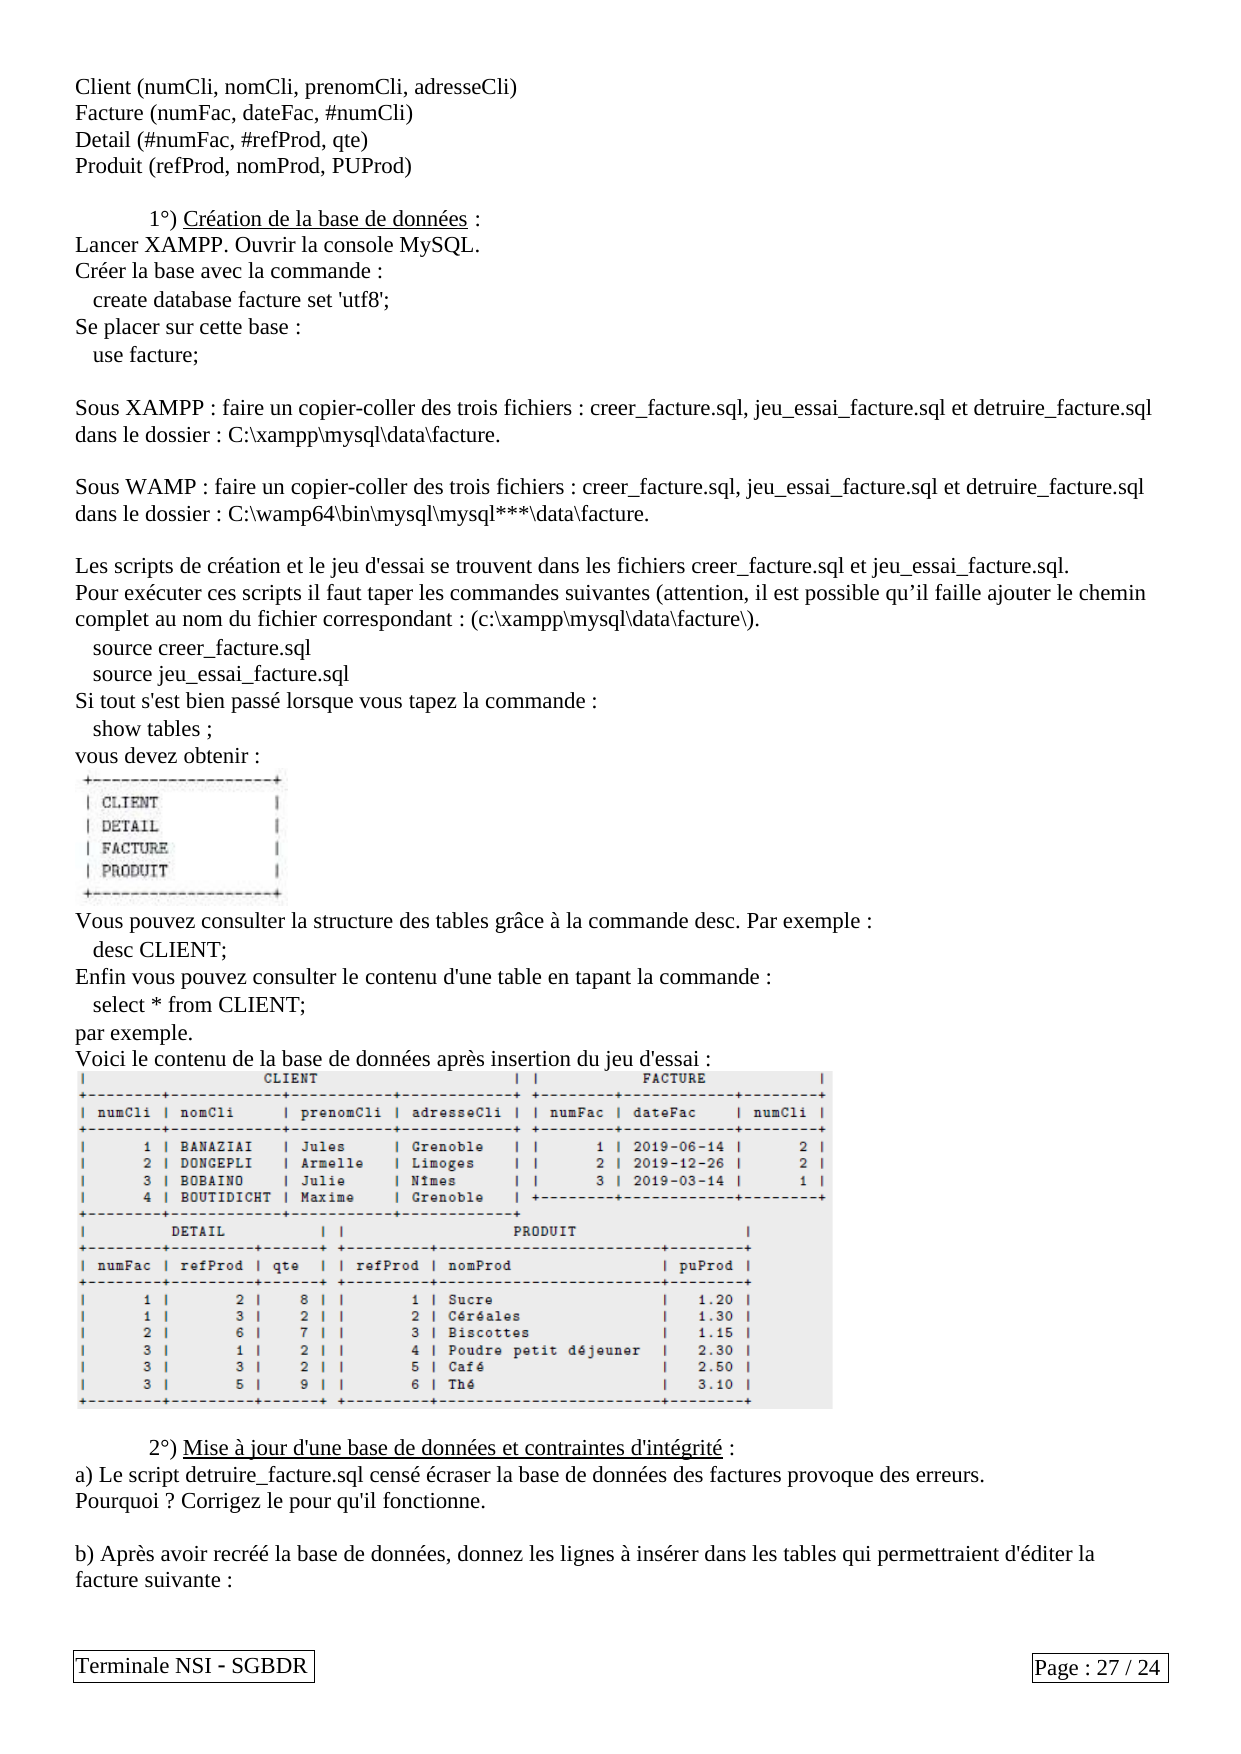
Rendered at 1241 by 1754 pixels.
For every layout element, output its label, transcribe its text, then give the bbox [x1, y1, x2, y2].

text Les scripts de création et le jeu d'essai se trouvent dans les fichiers creer_facture.sql et jeu_essai_facture.sql. [75, 552, 1188, 579]
picture [77, 1071, 833, 1409]
picture [75, 768, 288, 906]
text source creer_facture.sql source jeu_essai_facture.sql [93, 634, 352, 686]
text vous devez obtenir : [75, 745, 1188, 768]
text Enfin vous pouvez consulter le contenu d'une table en tapant la commande : [75, 966, 1188, 989]
list Après avoir recréé la base de données, donnez les lignes à insérer dans les tables qui permettraient d'éditer la facture suivante : [75, 1540, 1097, 1593]
list Le script detruire_facture.sql censé écraser la base de données des factures provoque des erreurs. Pourquoi ? Corrigez le pour qu'il fonctionne. [75, 1461, 1092, 1514]
text Sous XAMPP : faire un copier-coller des trois fichiers : creer_facture.sql, jeu_essai_facture.sql et detruire_facture.sql dans le dossier : C:\xampp\mysql\data\facture. [75, 394, 1155, 447]
text Pour exécuter ces scripts il faut taper les commandes suivantes (attention, il est possible qu’il faille ajouter le chemin complet au nom du fichier correspondant : (c:\xampp\mysql\data\facture\). [75, 579, 1149, 632]
text Vous pouvez consulter la structure des tables grâce à la commande desc. Par exemple : [75, 907, 1188, 934]
text Si tout s'est bien passé lorsque vous tapez la commande : [75, 690, 1188, 713]
text 2°) Mise à jour d'une base de données et contraintes d'intégrité : [149, 1435, 1188, 1461]
text Detail (#numFac, #refProd, qte) Produit (refProd, nomProd, PUProd) [75, 126, 422, 178]
text Sous WAMP : faire un copier-coller des trois fichiers : creer_facture.sql, jeu_essai_facture.sql et detruire_facture.sql dans le dossier : C:\wamp64\bin\mysql\mysql***\data\facture. [75, 473, 1148, 526]
text use facture; [93, 341, 1196, 368]
text par exemple. [75, 1021, 1188, 1045]
text desc CLIENT; [93, 936, 1196, 962]
text Client (numCli, nomCli, prenomCli, adresseCli) Facture (numFac, dateFac, #numCli) [75, 73, 519, 126]
text select * from CLIENT; [93, 991, 1196, 1018]
text create database facture set 'utf8'; [93, 286, 1196, 312]
text show tables ; [93, 715, 1196, 741]
text Se placer sur cette base : [75, 316, 1188, 339]
text 1°) Création de la base de données : Lancer XAMPP. Ouvrir la console MySQL. Créer la base avec la commande : [75, 205, 481, 284]
text Voici le contenu de la base de données après insertion du jeu d'essai : [75, 1045, 1188, 1071]
